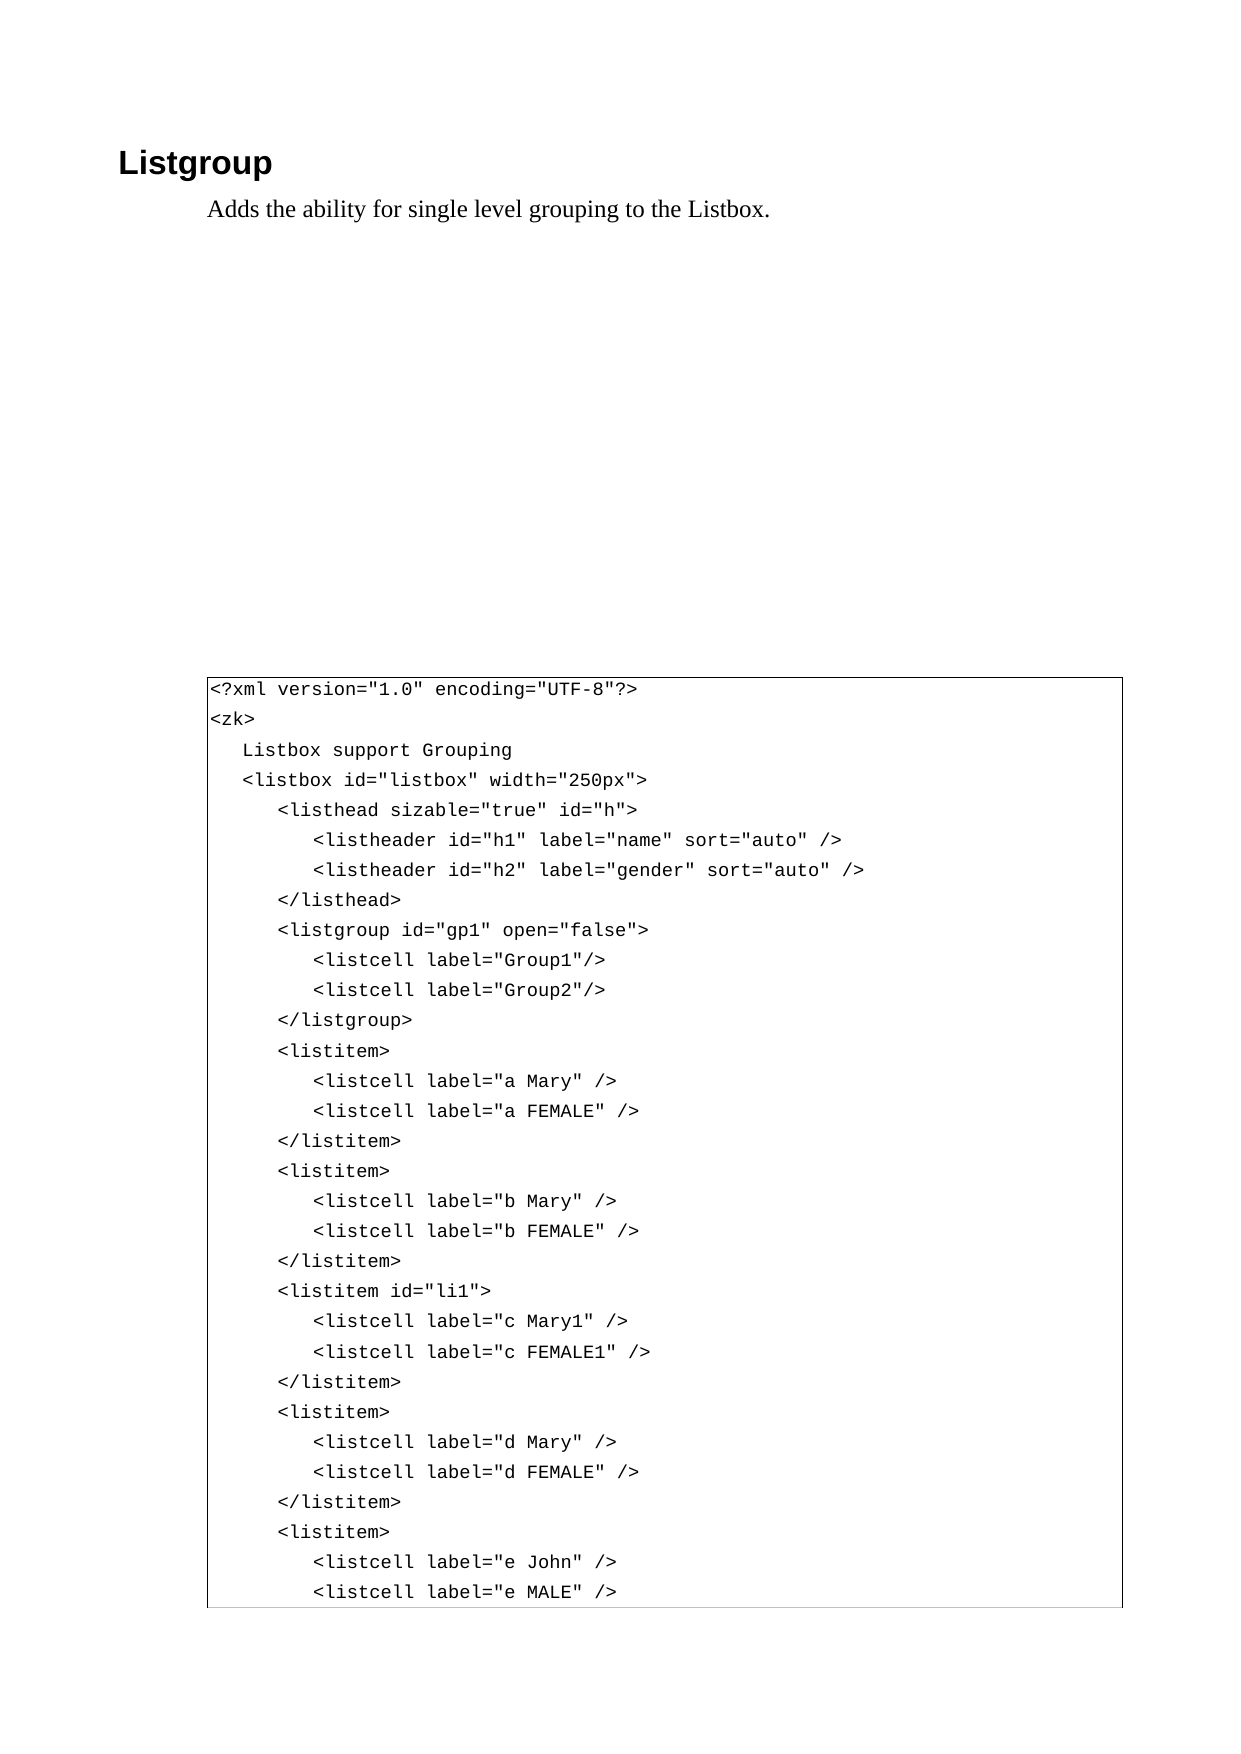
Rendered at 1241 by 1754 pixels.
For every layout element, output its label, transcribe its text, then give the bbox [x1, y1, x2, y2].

text <listcell label="c Mary1" /> [208, 1309, 1122, 1333]
text </listitem> [208, 1249, 1122, 1273]
text </listgroup> [208, 1008, 1122, 1032]
text <listcell label="a FEMALE" /> [208, 1098, 1122, 1123]
text <listcell label="d Mary" /> [208, 1430, 1122, 1454]
text <listcell label="a Mary" /> [208, 1068, 1122, 1093]
text Adds the ability for single level grouping to the Listbox. [207, 194, 1122, 223]
text <listheader id="h2" label="gender" sort="auto" /> [208, 858, 1122, 882]
text <listbox id="listbox" width="250px"> [208, 767, 1122, 792]
subtitle Listgroup [118, 143, 1122, 182]
text </listitem> [208, 1490, 1122, 1514]
text <listcell label="Group2"/> [208, 978, 1122, 1002]
text <listcell label="b Mary" /> [208, 1189, 1122, 1213]
text <listheader id="h1" label="name" sort="auto" /> [208, 828, 1122, 852]
text <listitem> [208, 1520, 1122, 1544]
text <listitem> [208, 1159, 1122, 1183]
text <listitem> [208, 1038, 1122, 1063]
text <listitem id="li1"> [208, 1279, 1122, 1303]
text <listcell label="b FEMALE" /> [208, 1219, 1122, 1243]
text <zk> [208, 707, 1122, 731]
text <listhead sizable="true" id="h"> [208, 797, 1122, 822]
text </listitem> [208, 1369, 1122, 1394]
text <listgroup id="gp1" open="false"> [208, 918, 1122, 942]
text </listitem> [208, 1129, 1122, 1153]
text <?xml version="1.0" encoding="UTF-8"?> [208, 678, 1122, 701]
text <listcell label="Group1"/> [208, 948, 1122, 972]
text <listcell label="e John" /> [208, 1550, 1122, 1574]
text <listcell label="c FEMALE1" /> [208, 1339, 1122, 1364]
text <listitem> [208, 1399, 1122, 1424]
text </listhead> [208, 888, 1122, 912]
text Listbox support Grouping [208, 737, 1122, 762]
text <listcell label="e MALE" /> [208, 1580, 1122, 1607]
text <listcell label="d FEMALE" /> [208, 1460, 1122, 1484]
